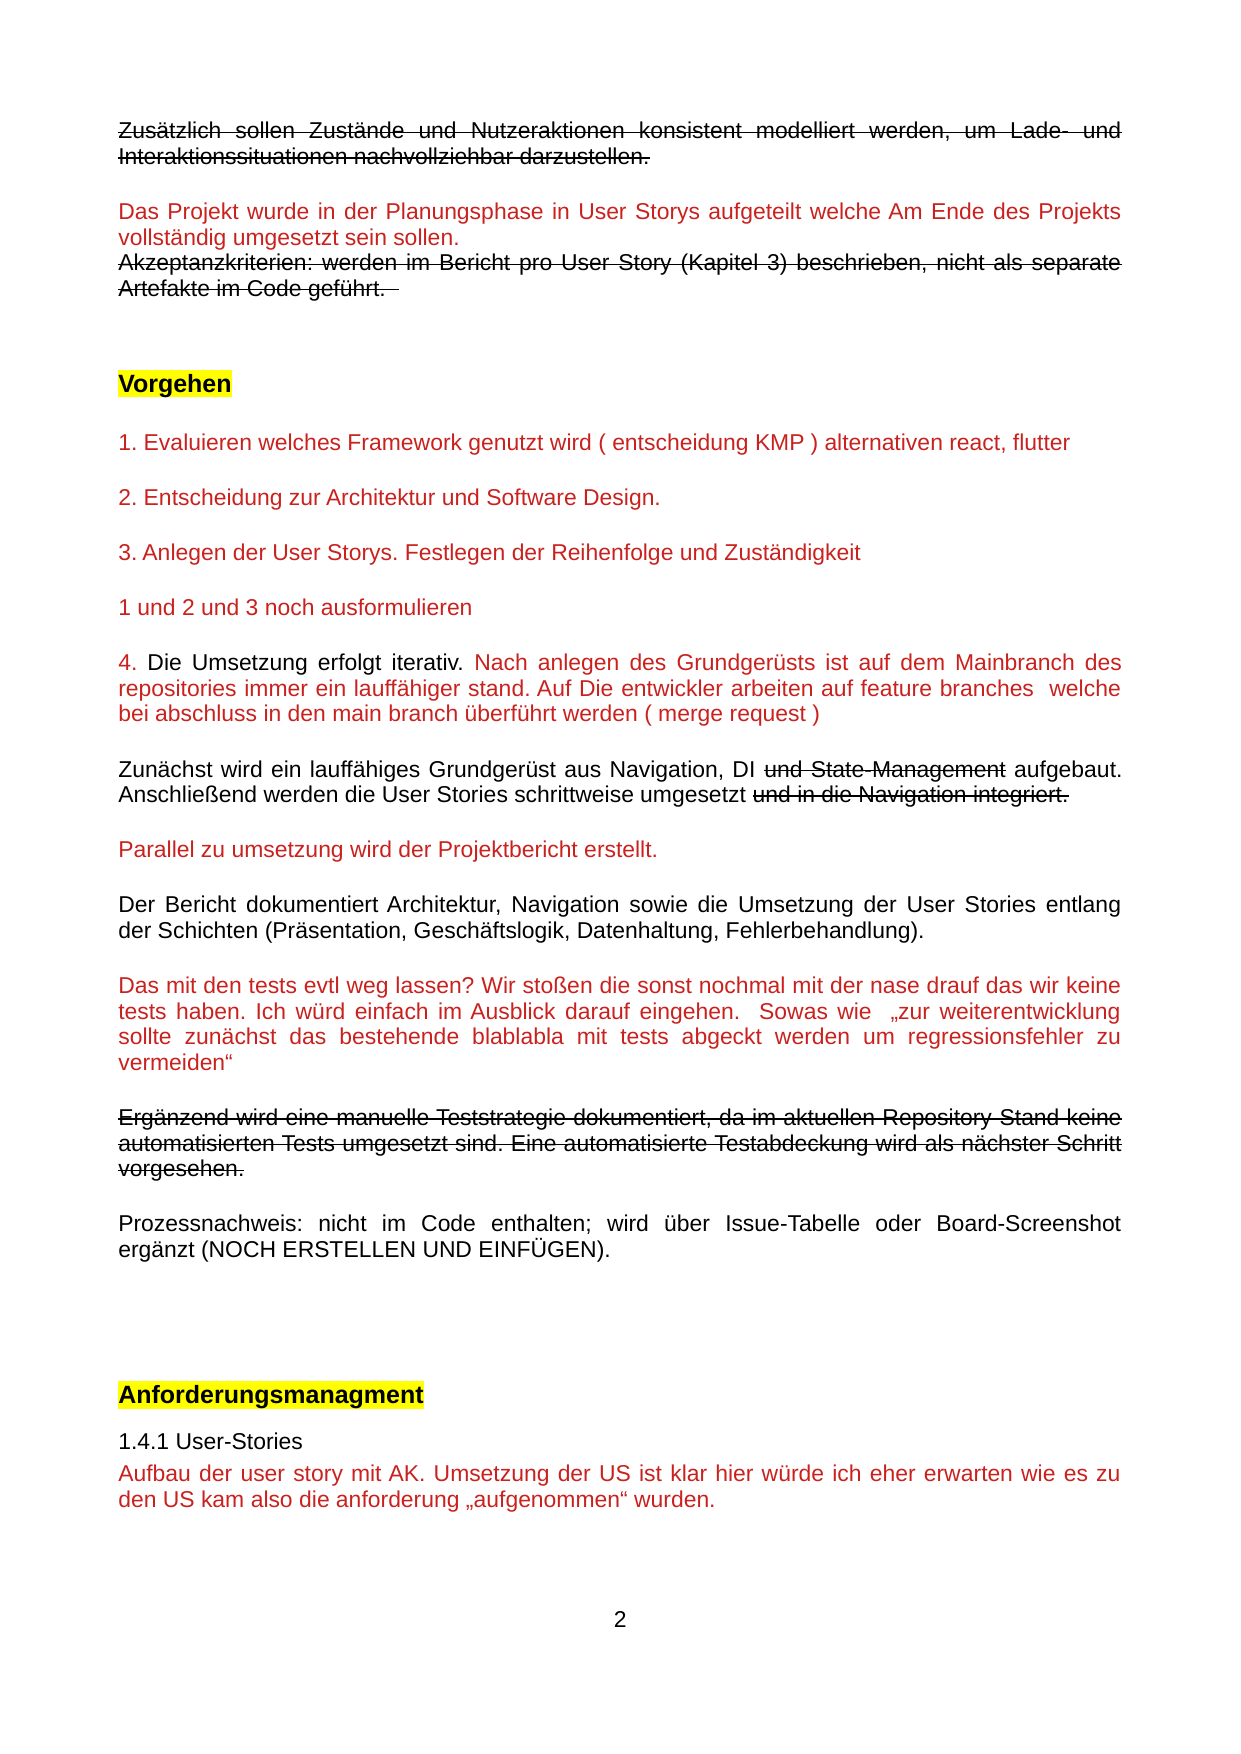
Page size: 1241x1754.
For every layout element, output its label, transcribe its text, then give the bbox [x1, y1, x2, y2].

text Aufbau der user story mit AK. Umsetzung der US ist klar hier würde ich eher erwarten wie es zu den US kam also die anforderung „aufgenommen“ wurden. [118, 1461, 1122, 1512]
text Ergänzend wird eine manuelle Teststrategie dokumentiert, da im aktuellen Repository-Stand keine automatisierten Tests umgesetzt sind. Eine automatisierte Testabdeckung wird als nächster Schritt vorgesehen. [118, 1145, 1122, 1182]
text 4. Die Umsetzung erfolgt iterativ. Nach anlegen des Grundgerüsts ist auf dem Mainbranch des repositories immer ein lauffähiger stand. Auf Die entwickler arbeiten auf feature branches welche bei abschluss in den main branch überführt werden ( merge request ) [118, 650, 1122, 727]
text Das mit den tests evtl weg lassen? Wir stoßen die sonst nochmal mit der nase drauf das wir keine tests haben. Ich würd einfach im Ausblick darauf eingehen. Sowas wie „zur weiterentwicklung sollte zunächst das bestehende blablabla mit tests abgeckt werden um regressionsfehler zu vermeiden“ [118, 973, 1122, 1075]
text Zusätzlich sollen Zustände und Nutzeraktionen konsistent modelliert werden, um Lade- und Interaktionssituationen nachvollziehbar darzustellen. [118, 118, 1122, 132]
text 1 und 2 und 3 noch ausformulieren [118, 595, 1122, 620]
text Das Projekt wurde in der Planungsphase in User Storys aufgeteilt welche Am Ende des Projekts vollständig umgesetzt sein sollen. Akzeptanzkriterien: werden im Bericht pro User Story (Kapitel 3) beschrieben, nicht als separate Artefakte im Code geführt. [118, 265, 1122, 327]
text Prozessnachweis: nicht im Code enthalten; wird über Issue-Tabelle oder Board-Screenshot ergänzt (NOCH ERSTELLEN UND EINFÜGEN). [118, 1211, 1122, 1262]
text 3. Anlegen der User Storys. Festlegen der Reihenfolge und Zuständigkeit [118, 540, 1122, 565]
text 2. Entscheidung zur Architektur und Software Design. [118, 484, 1122, 510]
subtitle Vorgehen [118, 369, 1122, 397]
text Zunächst wird ein lauffähiges Grundgerüst aus Navigation, DI und State-Management aufgebaut. Anschließend werden die User Stories schrittweise umgesetzt und in die Navigation integriert. [118, 756, 1122, 807]
text Der Bericht dokumentiert Architektur, Navigation sowie die Umsetzung der User Stories entlang der Schichten (Präsentation, Geschäftslogik, Datenhaltung, Fehlerbehandlung). [118, 892, 1122, 943]
subtitle Anforderungsmanagment [118, 1381, 1122, 1409]
text Ergänzend wird eine manuelle Teststrategie dokumentiert, da im aktuellen Repository-Stand keine automatisierten Tests umgesetzt sind. Eine automatisierte Testabdeckung wird als nächster Schritt vorgesehen. [118, 1120, 1122, 1144]
text Das Projekt wurde in der Planungsphase in User Storys aufgeteilt welche Am Ende des Projekts vollständig umgesetzt sein sollen. Akzeptanzkriterien: werden im Bericht pro User Story (Kapitel 3) beschrieben, nicht als separate Artefakte im Code geführt. [118, 199, 1122, 264]
text Zusätzlich sollen Zustände und Nutzeraktionen konsistent modelliert werden, um Lade- und Interaktionssituationen nachvollziehbar darzustellen. [118, 133, 1122, 169]
text 1. Evaluieren welches Framework genutzt wird ( entscheidung KMP ) alternativen react, flutter [118, 429, 1122, 455]
text Parallel zu umsetzung wird der Projektbericht erstellt. [118, 837, 1122, 863]
subtitle 1.4.1 User‑Stories [118, 1428, 1122, 1454]
text Ergänzend wird eine manuelle Teststrategie dokumentiert, da im aktuellen Repository-Stand keine automatisierten Tests umgesetzt sind. Eine automatisierte Testabdeckung wird als nächster Schritt vorgesehen. [118, 1105, 1122, 1118]
